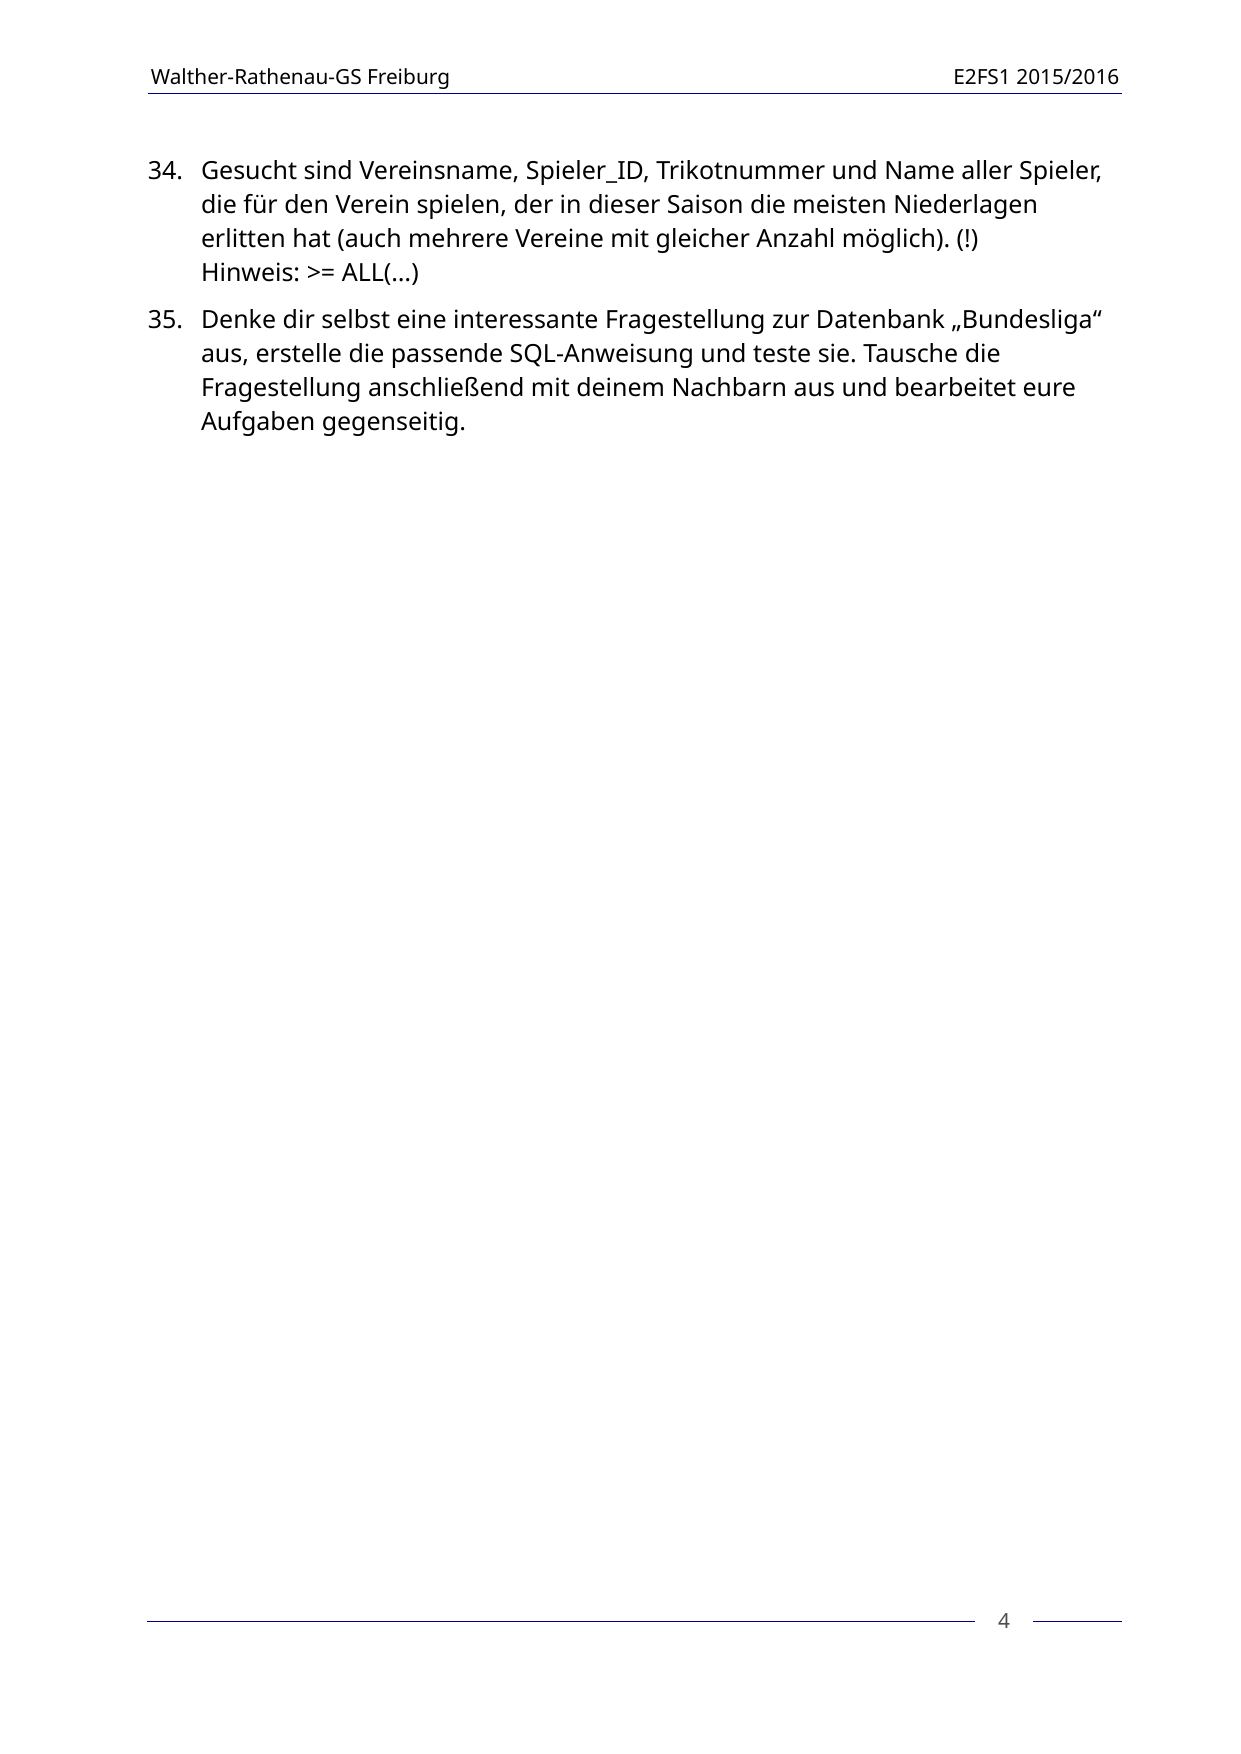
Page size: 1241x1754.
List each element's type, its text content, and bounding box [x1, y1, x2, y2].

list Denke dir selbst eine interessante Fragestellung zur Datenbank „Bundesliga“ aus, erstelle die passende SQL-Anweisung und teste sie. Tausche die Fragestellung anschließend mit deinem Nachbarn aus und bearbeitet eure Aufgaben gegenseitig. [148, 301, 1122, 437]
list Gesucht sind Vereinsname, Spieler_ID, Trikotnummer und Name aller Spieler, die für den Verein spielen, der in dieser Saison die meisten Niederlagen erlitten hat (auch mehrere Vereine mit gleicher Anzahl möglich). (!) Hinweis: >= ALL(…) [148, 152, 1122, 289]
